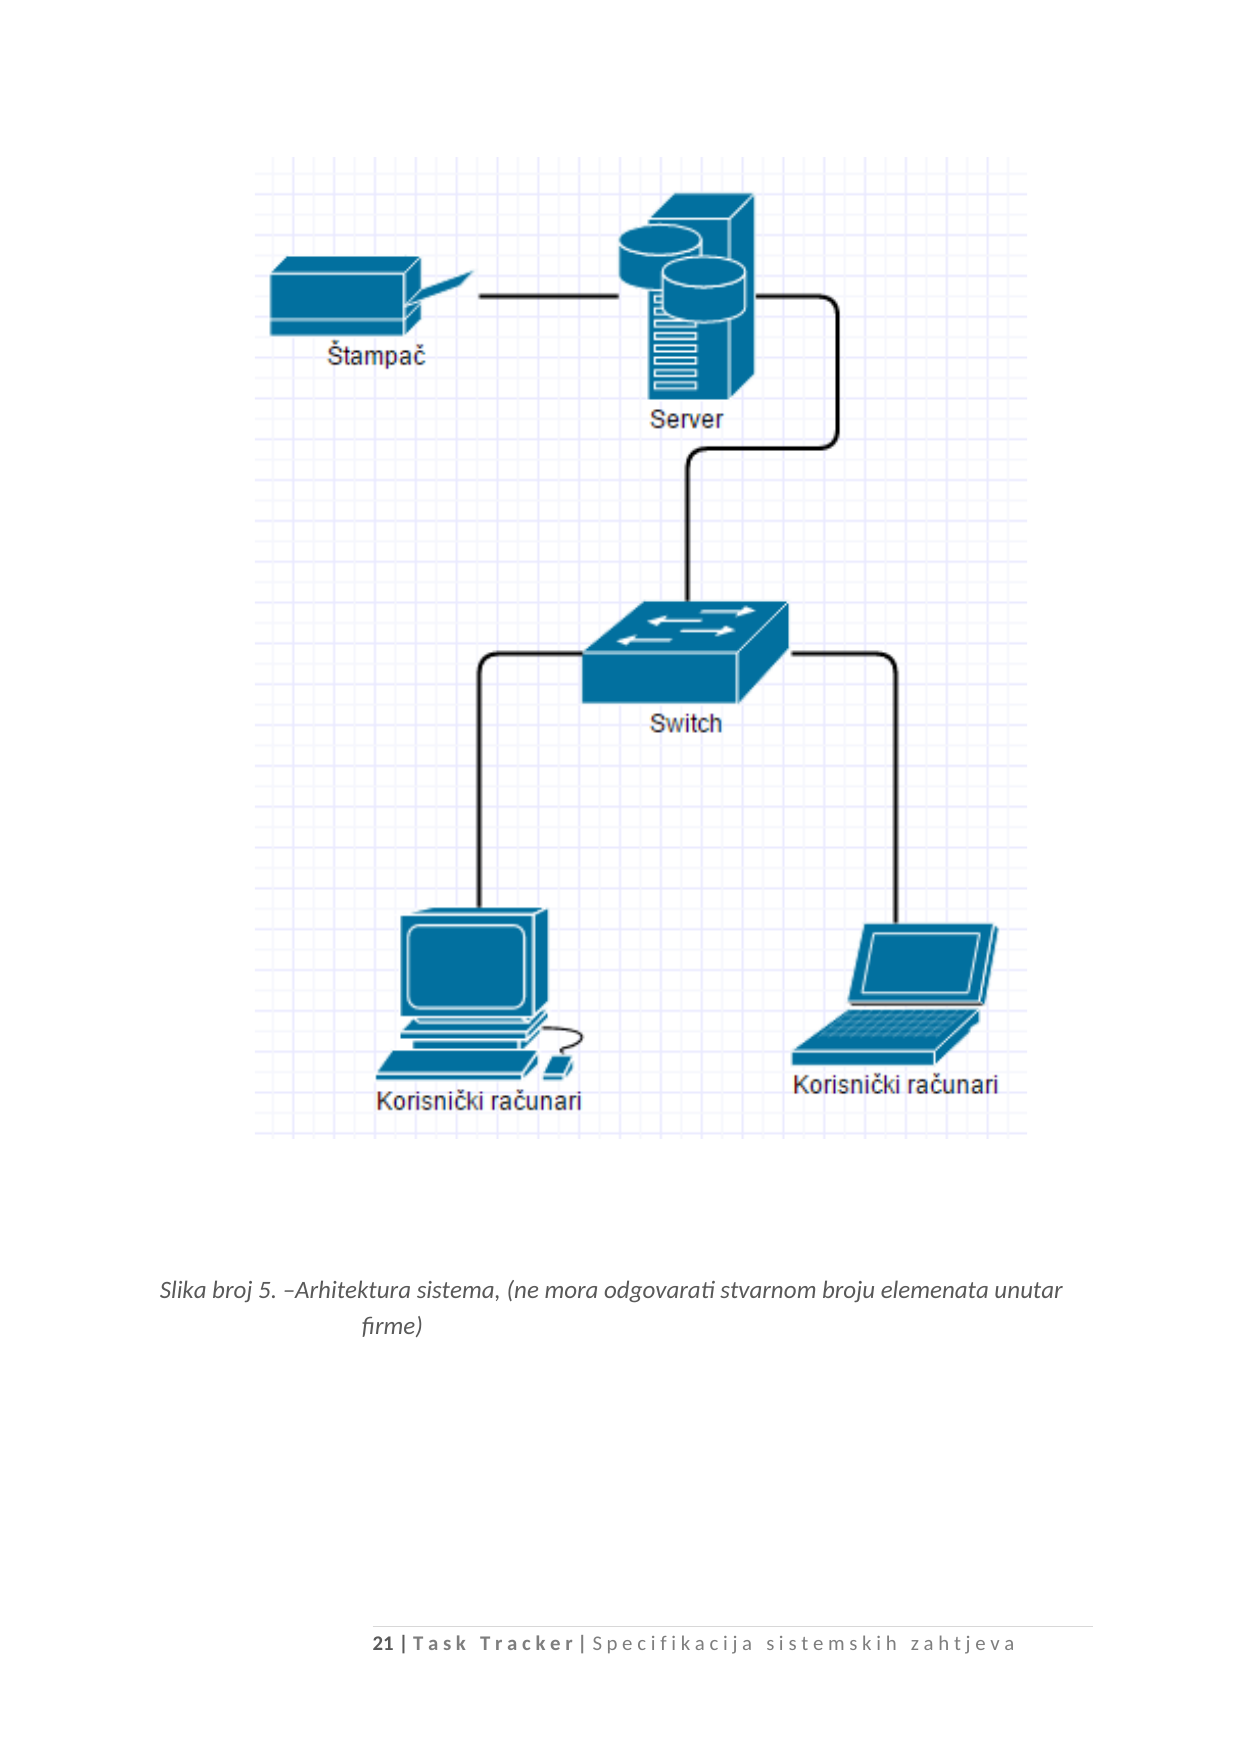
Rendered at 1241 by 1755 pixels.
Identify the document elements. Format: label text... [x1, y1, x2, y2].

text Slika broj 5. –Arhitektura sistema, (ne mora odgovarati stvarnom broju elemenata unutar firme) [159, 1274, 1086, 1341]
